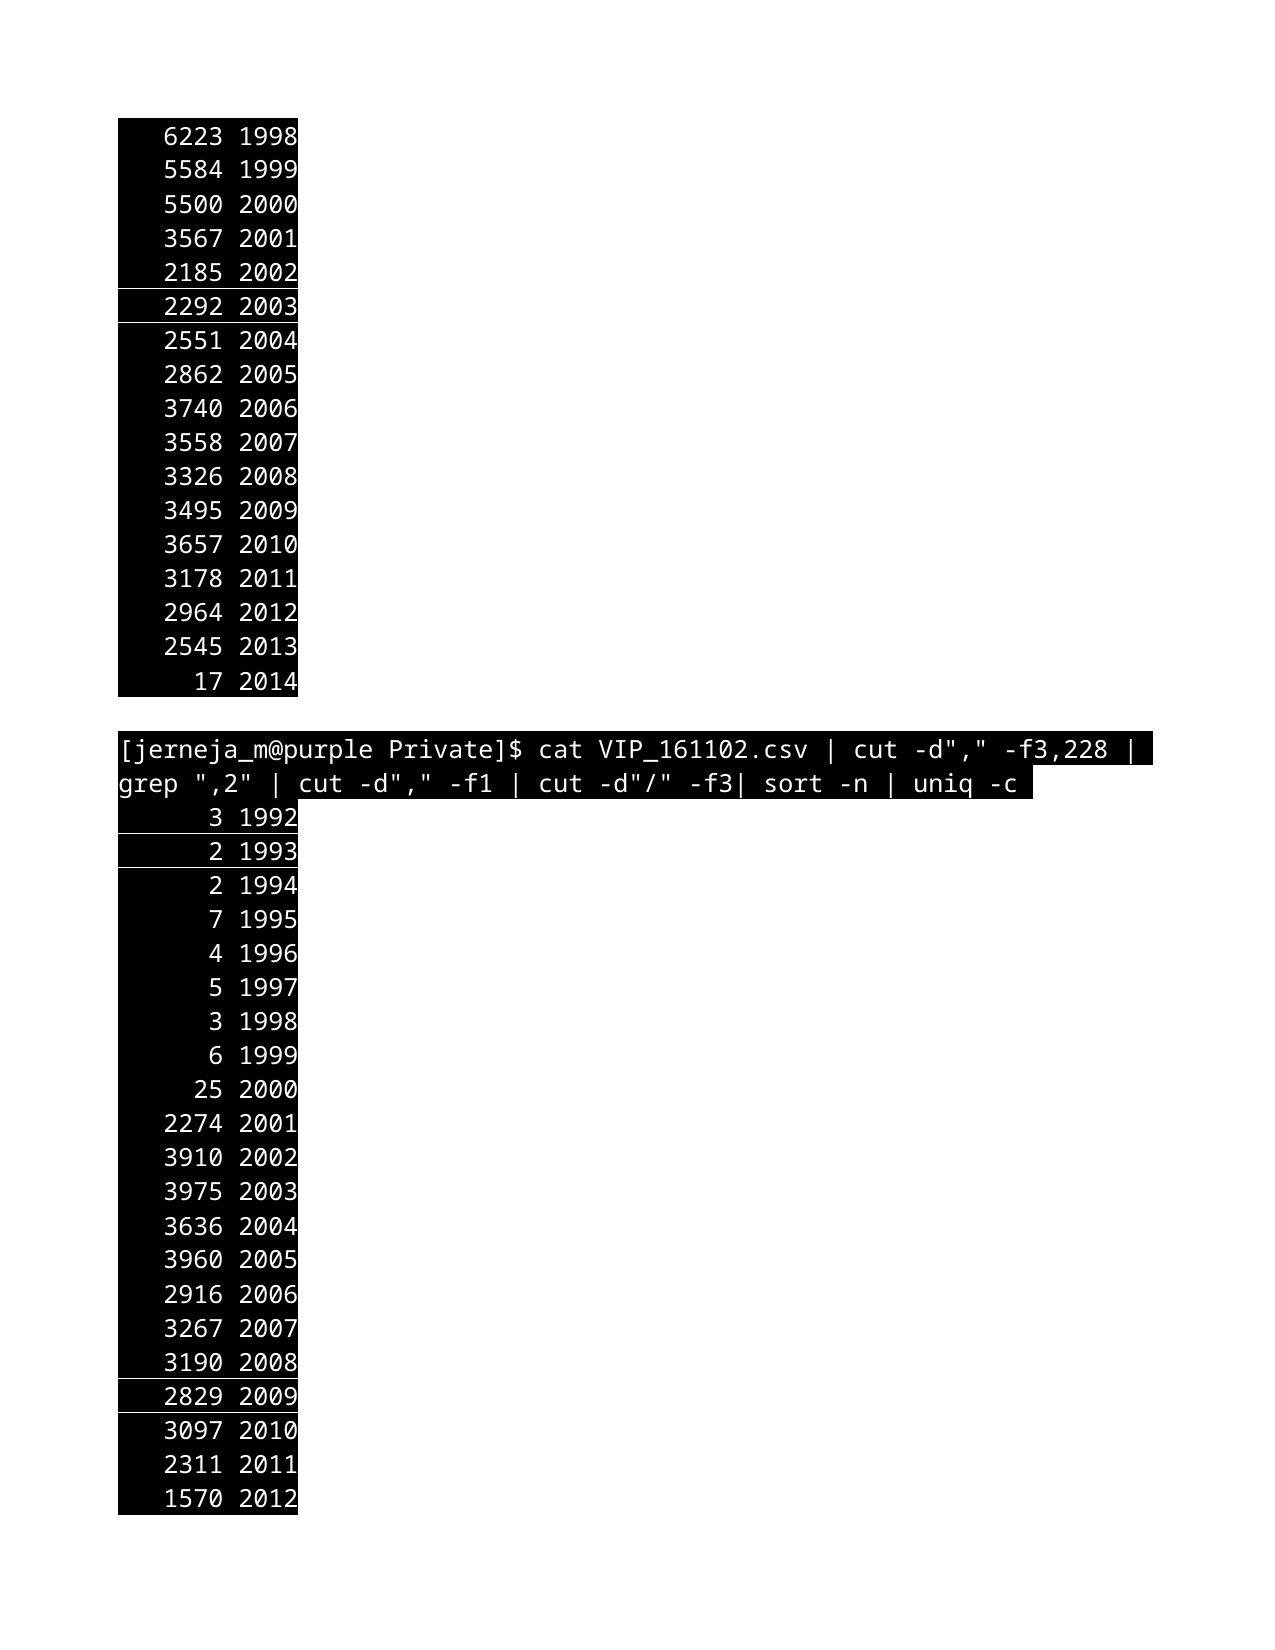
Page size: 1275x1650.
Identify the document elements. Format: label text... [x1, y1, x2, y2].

text 17 2014 [118, 663, 1157, 697]
text 2292 2003 [118, 288, 1157, 322]
text 2545 2013 [118, 629, 1157, 663]
text 2551 2004 [118, 322, 1157, 357]
text 1570 2012 [118, 1481, 1157, 1515]
text 7 1995 [118, 902, 1157, 936]
text 2274 2001 [118, 1106, 1157, 1140]
text 2185 2002 [118, 254, 1157, 288]
text 2311 2011 [118, 1447, 1157, 1481]
text 6223 1998 [118, 118, 1157, 152]
text 2829 2009 [118, 1378, 1157, 1412]
text 3190 2008 [118, 1344, 1157, 1378]
text 3910 2002 [118, 1140, 1157, 1174]
text 3636 2004 [118, 1208, 1157, 1242]
text 25 2000 [118, 1072, 1157, 1106]
text 5 1997 [118, 970, 1157, 1004]
text [jerneja_m@purple Private]$ cat VIP_161102.csv | cut -d"," -f3,228 | grep ",2" | cut -d"," -f1 | cut -d"/" -f3| sort -n | uniq -c [118, 731, 1157, 799]
text 3558 2007 [118, 425, 1157, 459]
text 3326 2008 [118, 459, 1157, 493]
text 3657 2010 [118, 527, 1157, 561]
text 3267 2007 [118, 1310, 1157, 1344]
text 2862 2005 [118, 357, 1157, 391]
text 3975 2003 [118, 1174, 1157, 1208]
text 2 1993 [118, 833, 1157, 867]
text 2964 2012 [118, 595, 1157, 629]
text 3567 2001 [118, 220, 1157, 254]
text 3495 2009 [118, 493, 1157, 527]
text 3960 2005 [118, 1242, 1157, 1276]
text 5584 1999 [118, 152, 1157, 186]
text 2 1994 [118, 867, 1157, 902]
text 5500 2000 [118, 186, 1157, 220]
text 3 1992 [118, 799, 1157, 833]
text 4 1996 [118, 936, 1157, 970]
text 3097 2010 [118, 1412, 1157, 1447]
text 3178 2011 [118, 561, 1157, 595]
text 2916 2006 [118, 1276, 1157, 1310]
text 3740 2006 [118, 391, 1157, 425]
text 3 1998 [118, 1004, 1157, 1038]
text 6 1999 [118, 1038, 1157, 1072]
